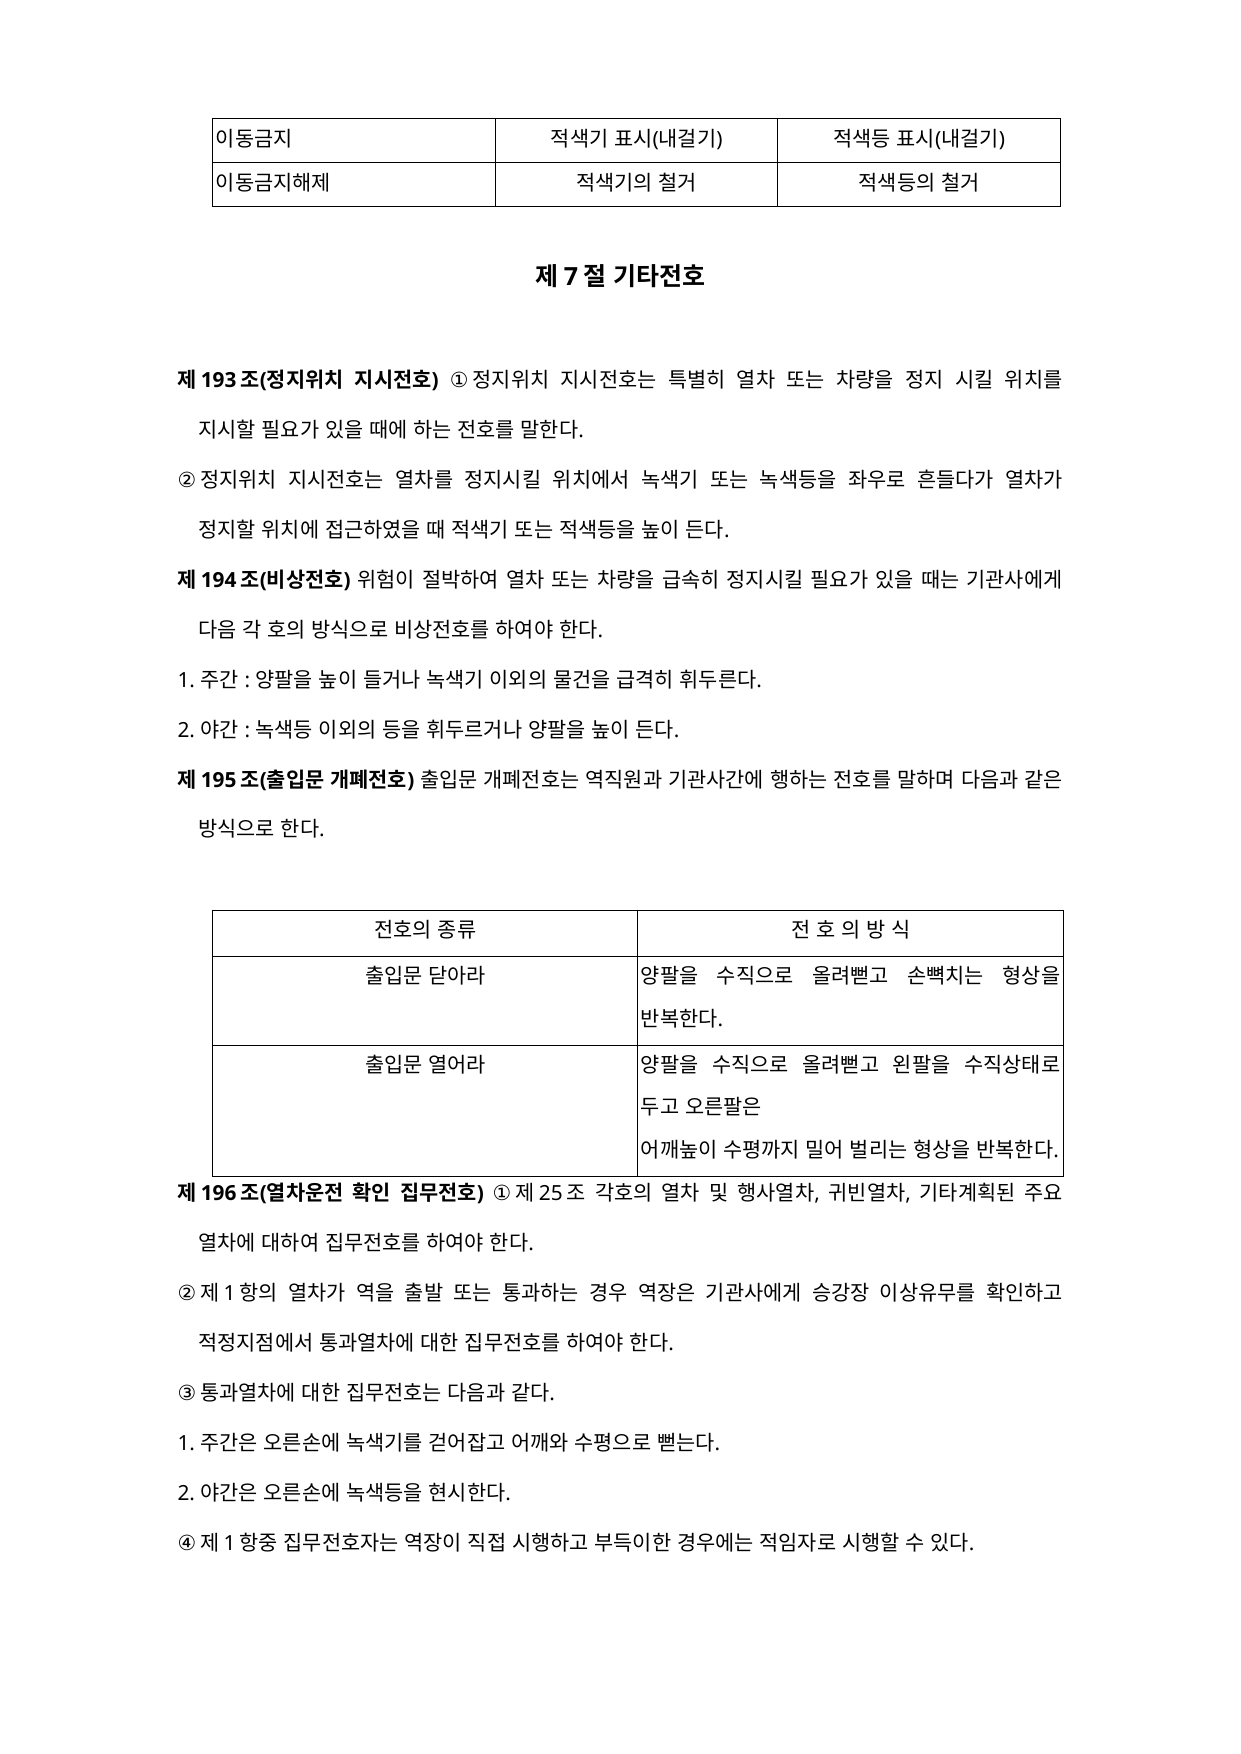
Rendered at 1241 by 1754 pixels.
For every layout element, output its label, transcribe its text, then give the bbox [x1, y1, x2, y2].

table_cell 이동금지 [213, 119, 495, 162]
table_cell 적색기 표시(내걸기) [496, 119, 777, 162]
table_header 전호의 종류 [213, 911, 637, 956]
text ③통과열차에 대한 집무전호는 다음과 같다. [177, 1376, 1063, 1407]
table_header 전 호 의 방 식 [638, 911, 1063, 956]
text 1. 주간은 오른손에 녹색기를 걷어잡고 어깨와 수평으로 뻗는다. [177, 1426, 1063, 1457]
table_cell 양팔을 수직으로 올려뻗고 왼팔을 수직상태로 두고 오른팔은 어깨높이 수평까지 밀어 벌리는 형상을 반복한다. [638, 1046, 1063, 1176]
text ④제1항중 집무전호자는 역장이 직접 시행하고 부득이한 경우에는 적임자로 시행할 수 있다. [177, 1526, 1063, 1557]
text 1. 주간 : 양팔을 높이 들거나 녹색기 이외의 물건을 급격히 휘두른다. [177, 663, 1063, 693]
table_cell 이동금지해제 [213, 163, 495, 206]
text 제194조(비상전호) 위험이 절박하여 열차 또는 차량을 급속히 정지시킬 필요가 있을 때는 기관사에게 다음 각 호의 방식으로 비상전호를 하여야 한다. [177, 563, 1063, 643]
text ②제1항의 열차가 역을 출발 또는 통과하는 경우 역장은 기관사에게 승강장 이상유무를 확인하고 적정지점에서 통과열차에 대한 집무전호를 하여야 한다. [177, 1276, 1063, 1357]
table_cell 양팔을 수직으로 올려뻗고 손뼉치는 형상을 반복한다. [638, 957, 1063, 1045]
table_cell 적색기의 철거 [496, 163, 777, 206]
table_cell 적색등의 철거 [778, 163, 1060, 206]
text ②정지위치 지시전호는 열차를 정지시킬 위치에서 녹색기 또는 녹색등을 좌우로 흔들다가 열차가 정지할 위치에 접근하였을 때 적색기 또는 적색등을 높이 든다. [177, 463, 1063, 543]
text 제7절 기타전호 [177, 256, 1063, 293]
table_cell 출입문 닫아라 [213, 957, 637, 1045]
text 제193조(정지위치 지시전호) ①정지위치 지시전호는 특별히 열차 또는 차량을 정지 시킬 위치를 지시할 필요가 있을 때에 하는 전호를 말한다. [177, 363, 1063, 443]
table_cell 출입문 열어라 [213, 1046, 637, 1176]
text 제196조(열차운전 확인 집무전호) ①제25조 각호의 열차 및 행사열차, 귀빈열차, 기타계획된 주요 열차에 대하여 집무전호를 하여야 한다. [177, 1176, 1063, 1257]
text 제195조(출입문 개폐전호) 출입문 개폐전호는 역직원과 기관사간에 행하는 전호를 말하며 다음과 같은 방식으로 한다. [177, 763, 1063, 843]
text 2. 야간 : 녹색등 이외의 등을 휘두르거나 양팔을 높이 든다. [177, 713, 1063, 743]
table_cell 적색등 표시(내걸기) [778, 119, 1060, 162]
text 2. 야간은 오른손에 녹색등을 현시한다. [177, 1476, 1063, 1507]
